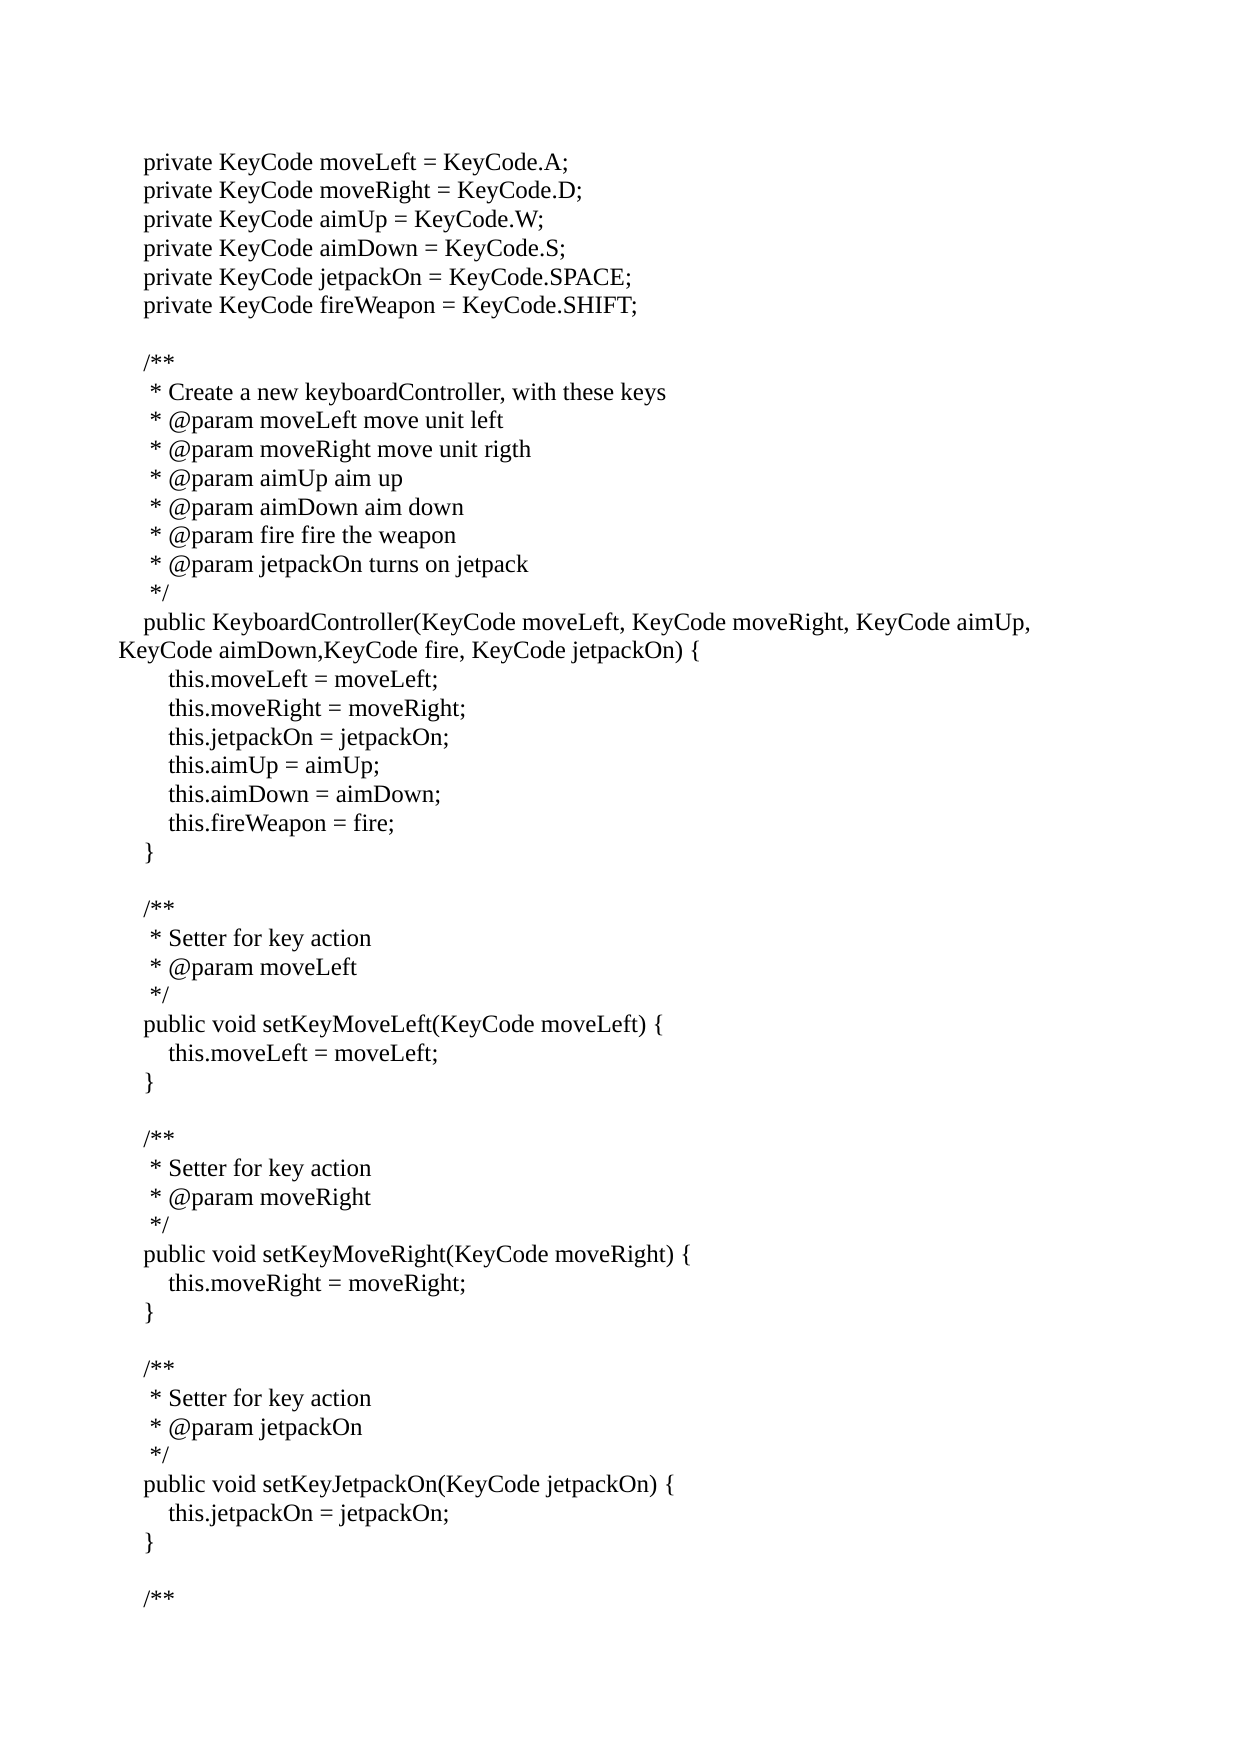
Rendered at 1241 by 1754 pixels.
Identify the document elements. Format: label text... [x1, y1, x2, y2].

text private KeyCode moveRight = KeyCode.D; [118, 176, 1122, 204]
text /** [118, 894, 1122, 923]
text public void setKeyMoveRight(KeyCode moveRight) { [118, 1239, 1122, 1268]
text * Setter for key action [118, 923, 1122, 952]
text /** [118, 1354, 1122, 1383]
text * @param jetpackOn turns on jetpack [118, 549, 1122, 578]
text this.aimDown = aimDown; [118, 779, 1122, 808]
text public void setKeyMoveLeft(KeyCode moveLeft) { [118, 1009, 1122, 1038]
text * @param moveLeft [118, 952, 1122, 981]
text * @param aimUp aim up [118, 463, 1122, 492]
text } [118, 1067, 1122, 1096]
text * @param aimDown aim down [118, 492, 1122, 521]
text * @param fire fire the weapon [118, 521, 1122, 549]
text /** [118, 348, 1122, 377]
text this.moveLeft = moveLeft; [118, 664, 1122, 693]
text this.aimUp = aimUp; [118, 751, 1122, 779]
text private KeyCode jetpackOn = KeyCode.SPACE; [118, 262, 1122, 291]
text private KeyCode moveLeft = KeyCode.A; [118, 147, 1122, 176]
text private KeyCode aimDown = KeyCode.S; [118, 233, 1122, 262]
text * @param moveRight [118, 1182, 1122, 1211]
text this.fireWeapon = fire; [118, 808, 1122, 837]
text public void setKeyJetpackOn(KeyCode jetpackOn) { [118, 1469, 1122, 1498]
text this.moveRight = moveRight; [118, 693, 1122, 722]
text * @param jetpackOn [118, 1412, 1122, 1441]
text /** [118, 1584, 1122, 1613]
text this.jetpackOn = jetpackOn; [118, 722, 1122, 751]
text } [118, 837, 1122, 866]
text * Setter for key action [118, 1383, 1122, 1412]
text this.jetpackOn = jetpackOn; [118, 1498, 1122, 1527]
text this.moveRight = moveRight; [118, 1268, 1122, 1297]
text this.moveLeft = moveLeft; [118, 1038, 1122, 1067]
text */ [118, 1211, 1122, 1239]
text * Setter for key action [118, 1153, 1122, 1182]
text * @param moveRight move unit rigth [118, 434, 1122, 463]
text /** [118, 1124, 1122, 1153]
text */ [118, 981, 1122, 1009]
text */ [118, 578, 1122, 607]
text private KeyCode fireWeapon = KeyCode.SHIFT; [118, 291, 1122, 319]
text * @param moveLeft move unit left [118, 406, 1122, 434]
text */ [118, 1441, 1122, 1469]
text private KeyCode aimUp = KeyCode.W; [118, 204, 1122, 233]
text public KeyboardController(KeyCode moveLeft, KeyCode moveRight, KeyCode aimUp, KeyCode aimDown,KeyCode fire, KeyCode jetpackOn) { [118, 607, 1122, 664]
text } [118, 1527, 1122, 1556]
text * Create a new keyboardController, with these keys [118, 377, 1122, 406]
text } [118, 1297, 1122, 1326]
